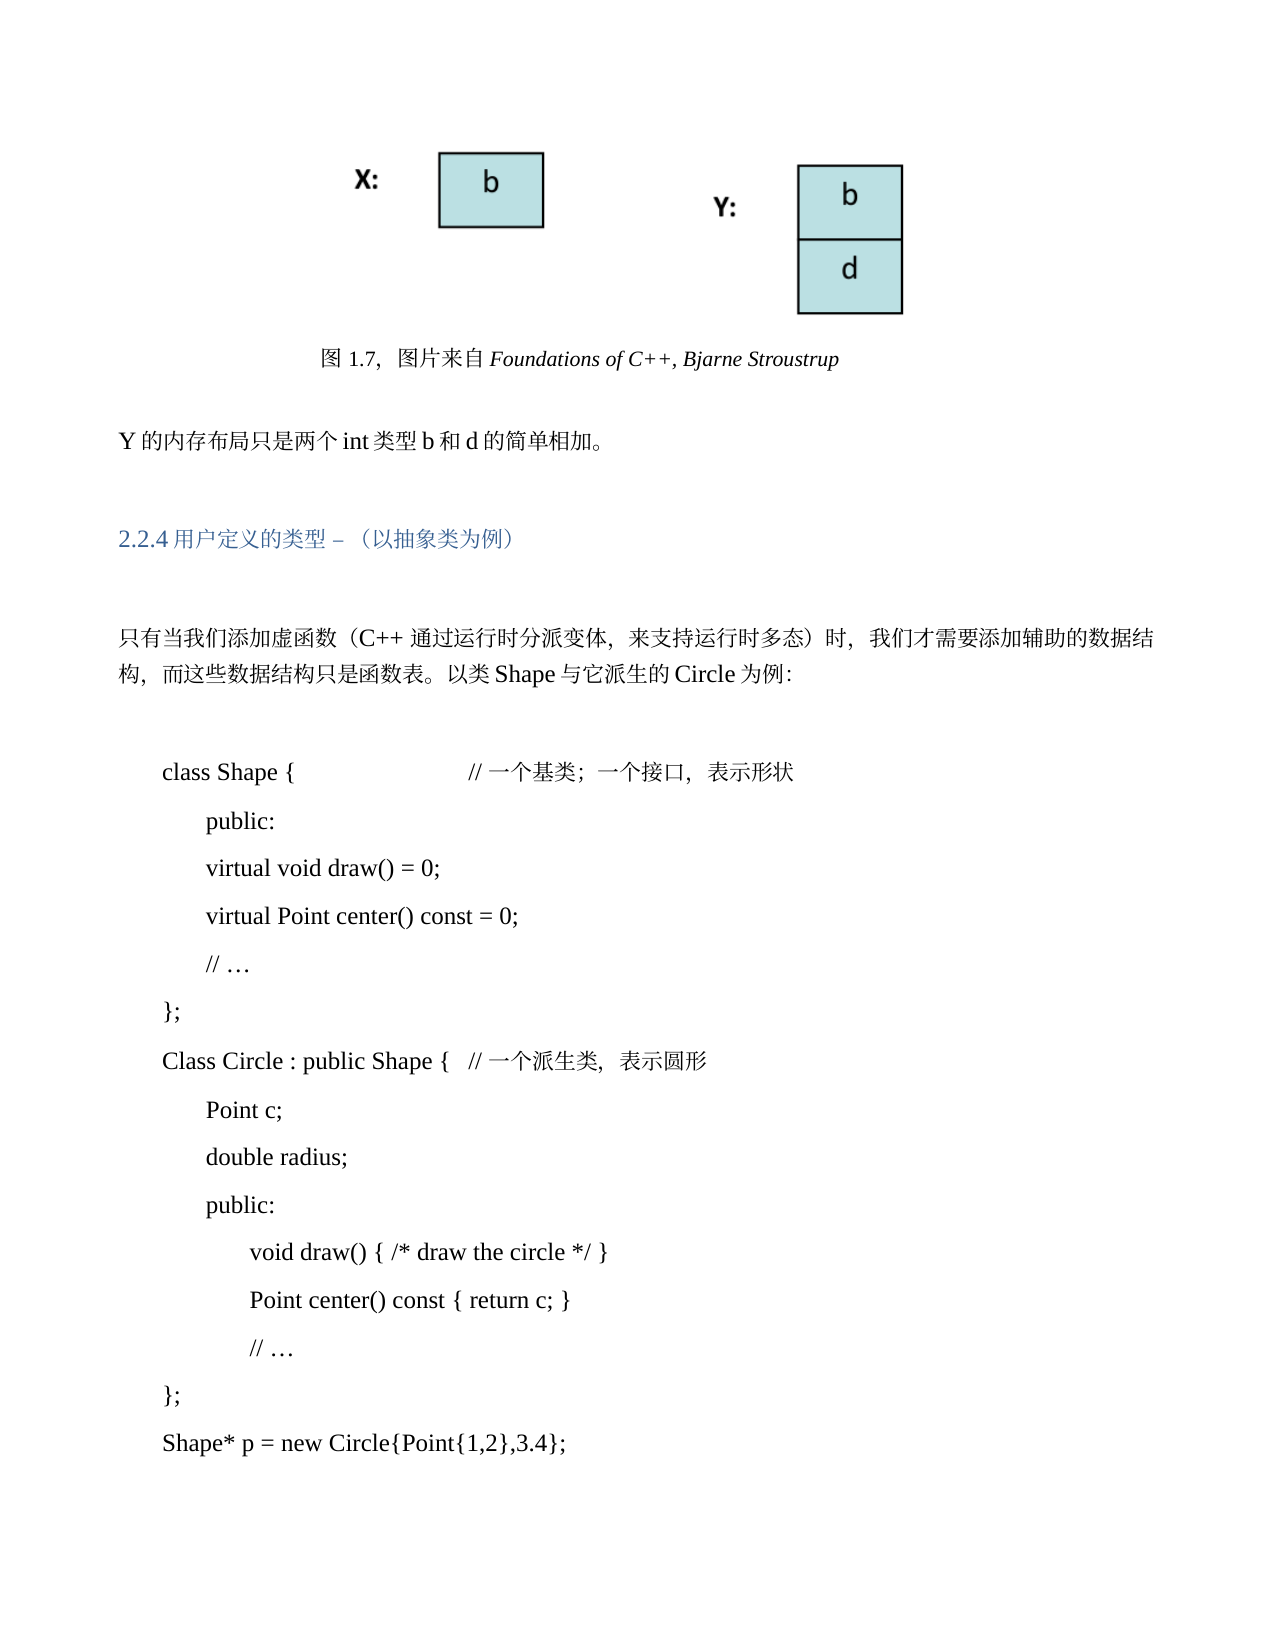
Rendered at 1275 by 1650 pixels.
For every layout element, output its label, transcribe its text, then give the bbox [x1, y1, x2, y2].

text 只有当我们添加虚函数（C++ 通过运行时分派变体，来支持运行时多态）时，我们才需要添加辅助的数据结构，而这些数据结构只是函数表。以类Shape与它派生的Circle为例： [118, 621, 1157, 688]
text Point c; [118, 1095, 1157, 1123]
text virtual Point center() const = 0; [118, 901, 1157, 930]
text Y的内存布局只是两个int类型b和d的简单相加。 [118, 424, 1157, 456]
text // … [118, 1333, 1157, 1361]
text Class Circle : public Shape { // 一个派生类，表示圆形 [118, 1044, 1157, 1075]
text public: [118, 1190, 1157, 1219]
text }; [118, 1380, 1157, 1409]
text }; [118, 996, 1157, 1025]
picture [320, 130, 955, 341]
text public: [118, 806, 1157, 835]
text double radius; [118, 1142, 1157, 1171]
text virtual void draw() = 0; [118, 853, 1157, 882]
text // … [118, 949, 1157, 977]
text class Shape { // 一个基类；一个接口，表示形状 [118, 755, 1157, 787]
text Point center() const { return c; } [118, 1285, 1157, 1314]
text Shape* p = new Circle{Point{1,2},3.4}; [118, 1428, 1157, 1457]
text void draw() { /* draw the circle */ } [118, 1237, 1157, 1266]
text 2.2.4用户定义的类型 – （以抽象类为例） [118, 522, 1157, 554]
text 图 1.7，图片来自Foundations of C++, Bjarne Stroustrup [321, 341, 954, 372]
